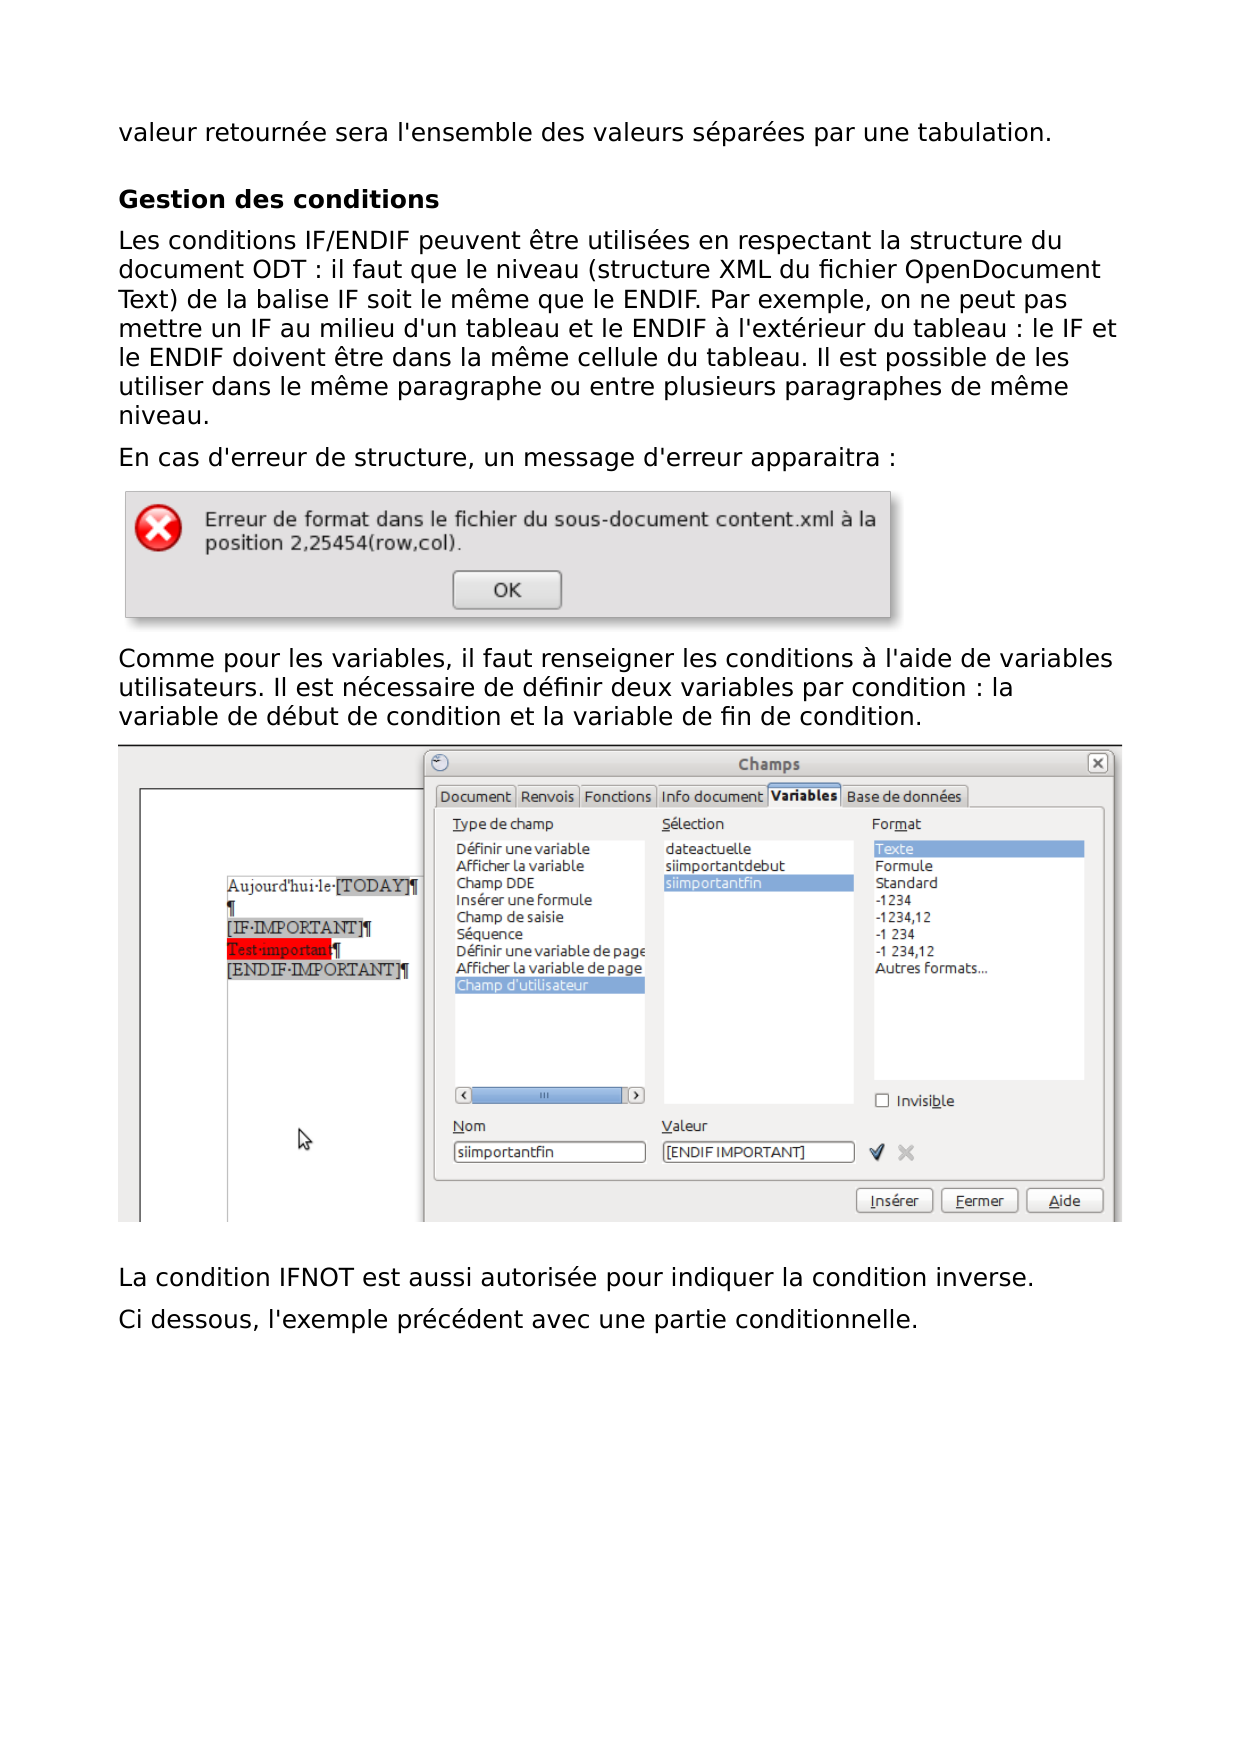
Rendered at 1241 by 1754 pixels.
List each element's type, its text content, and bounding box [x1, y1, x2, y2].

text Les conditions IF/ENDIF peuvent être utilisées en respectant la structure du document ODT : il faut que le niveau (structure XML du fichier OpenDocument Text) de la balise IF soit le même que le ENDIF. Par exemple, on ne peut pas mettre un IF au milieu d'un tableau et le ENDIF à l'extérieur du tableau : le IF et le ENDIF doivent être dans la même cellule du tableau. Il est possible de les utiliser dans le même paragraphe ou entre plusieurs paragraphes de même niveau. [118, 226, 1122, 431]
picture [118, 744, 1123, 1222]
text La condition IFNOT est aussi autorisée pour indiquer la condition inverse. [118, 1263, 1122, 1293]
text Ci dessous, l'exemple précédent avec une partie conditionnelle. [118, 1305, 1122, 1334]
text En cas d'erreur de structure, un message d'erreur apparaitra : [118, 443, 1122, 472]
text Comme pour les variables, il faut renseigner les conditions à l'aide de variables utilisateurs. Il est nécessaire de définir deux variables par condition : la variable de début de condition et la variable de fin de condition. [118, 644, 1122, 732]
subtitle Gestion des conditions [118, 185, 1122, 214]
text valeur retournée sera l'ensemble des valeurs séparées par une tabulation. [118, 118, 1122, 147]
picture [118, 484, 904, 632]
